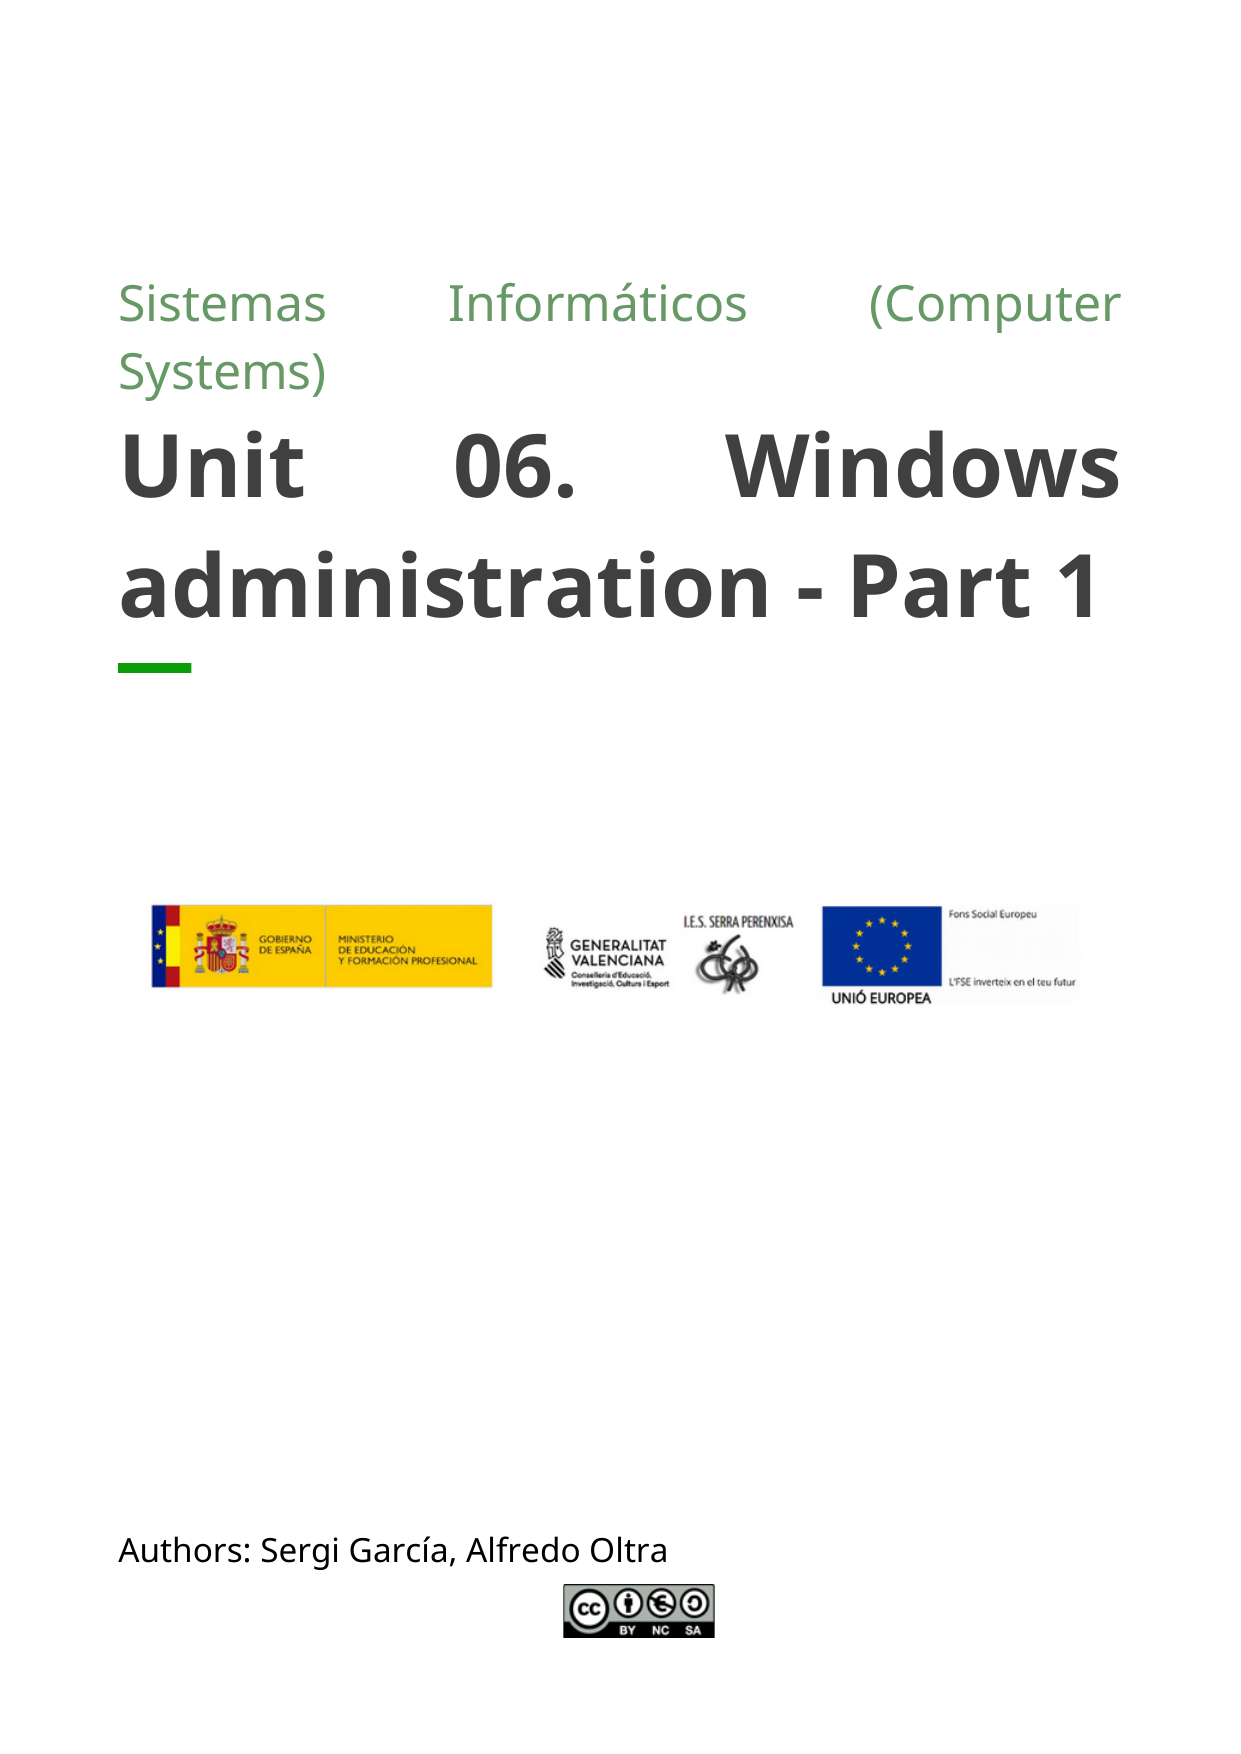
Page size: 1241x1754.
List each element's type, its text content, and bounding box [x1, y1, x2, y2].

text Authors: Sergi García, Alfredo Oltra [118, 1527, 1122, 1573]
picture [118, 885, 1123, 1005]
picture [118, 663, 192, 673]
title Sistemas Informáticos (Computer Systems) Unit 06. Windows administration - Part 1 [118, 268, 1122, 643]
picture [563, 1584, 715, 1638]
